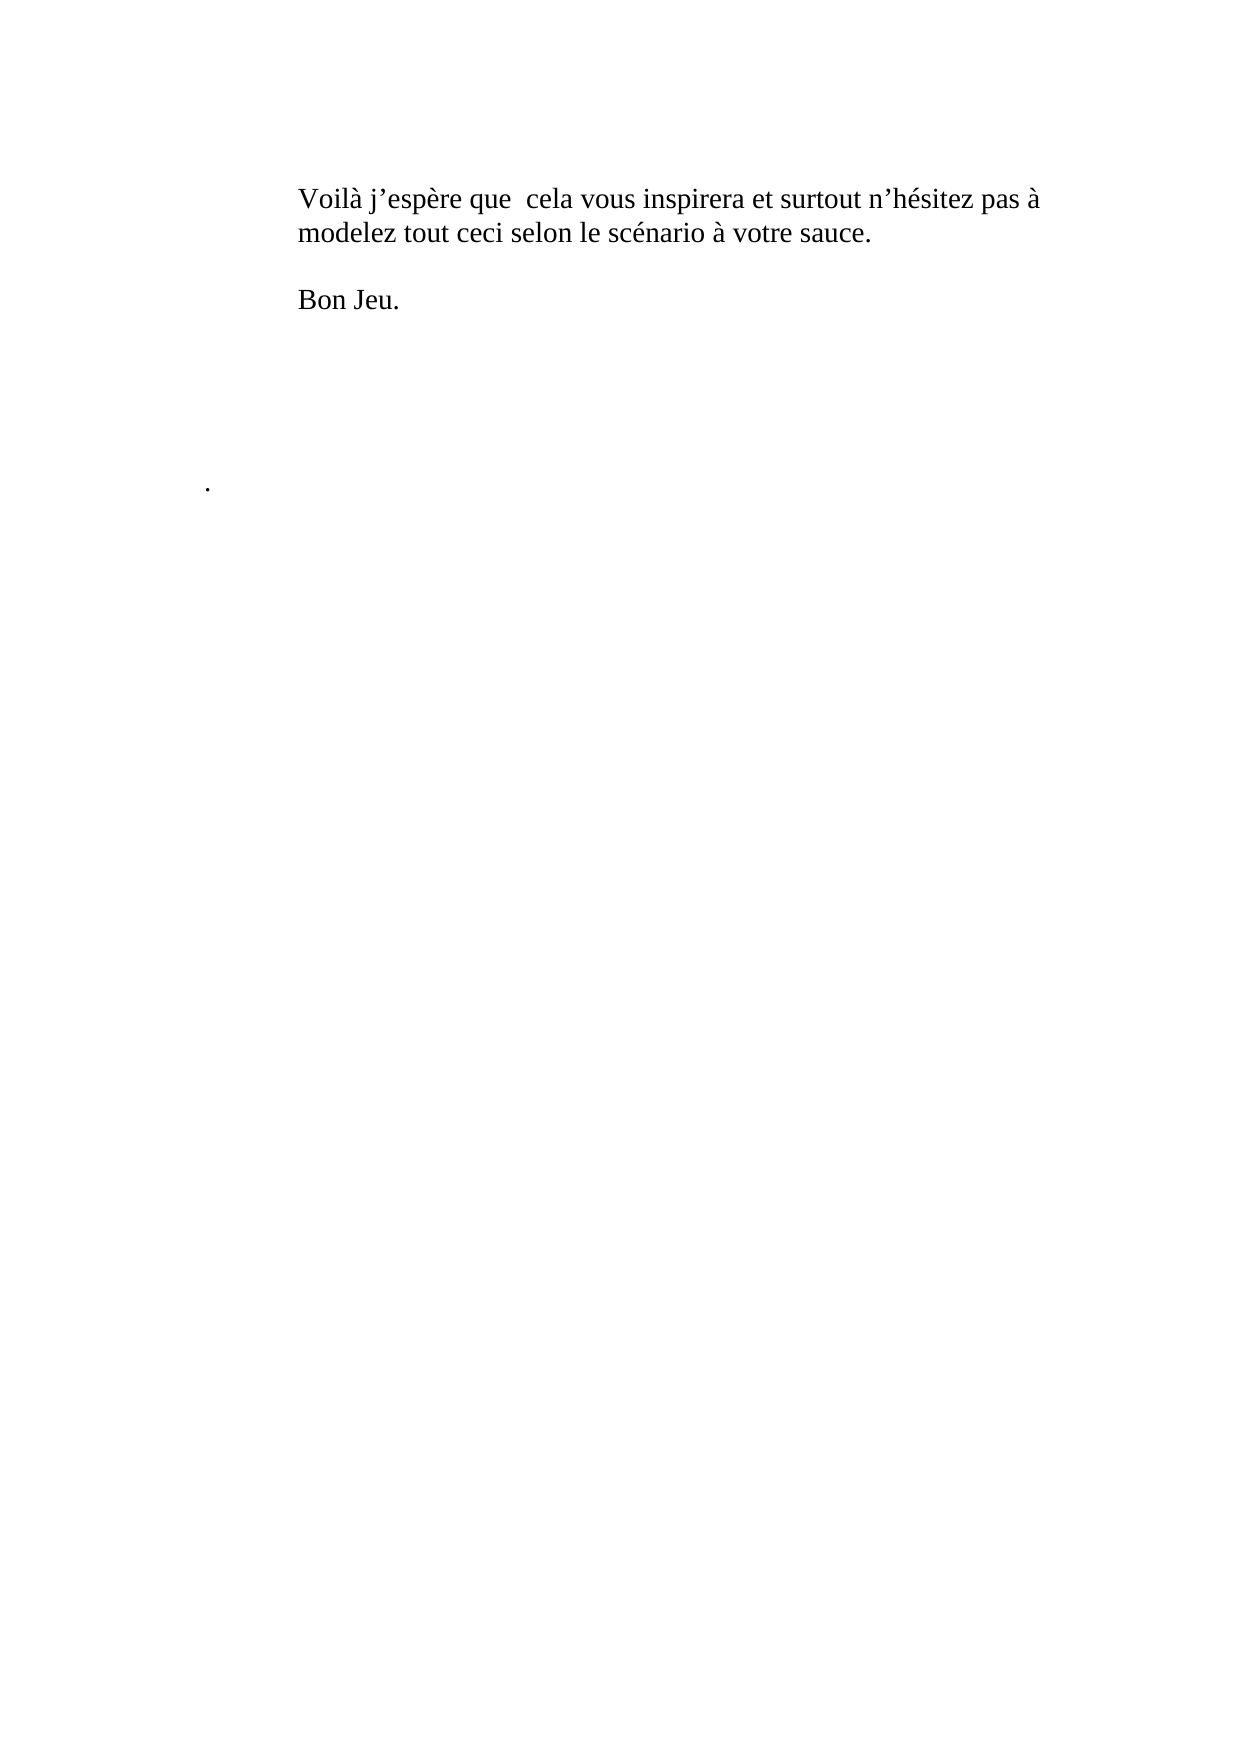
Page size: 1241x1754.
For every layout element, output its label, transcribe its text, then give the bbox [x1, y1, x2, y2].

text Voilà j’espère que cela vous inspirera et surtout n’hésitez pas à modelez tout ceci selon le scénario à votre sauce. [298, 181, 1093, 248]
text Bon Jeu. [298, 282, 1093, 315]
subtitle . [204, 464, 1093, 497]
